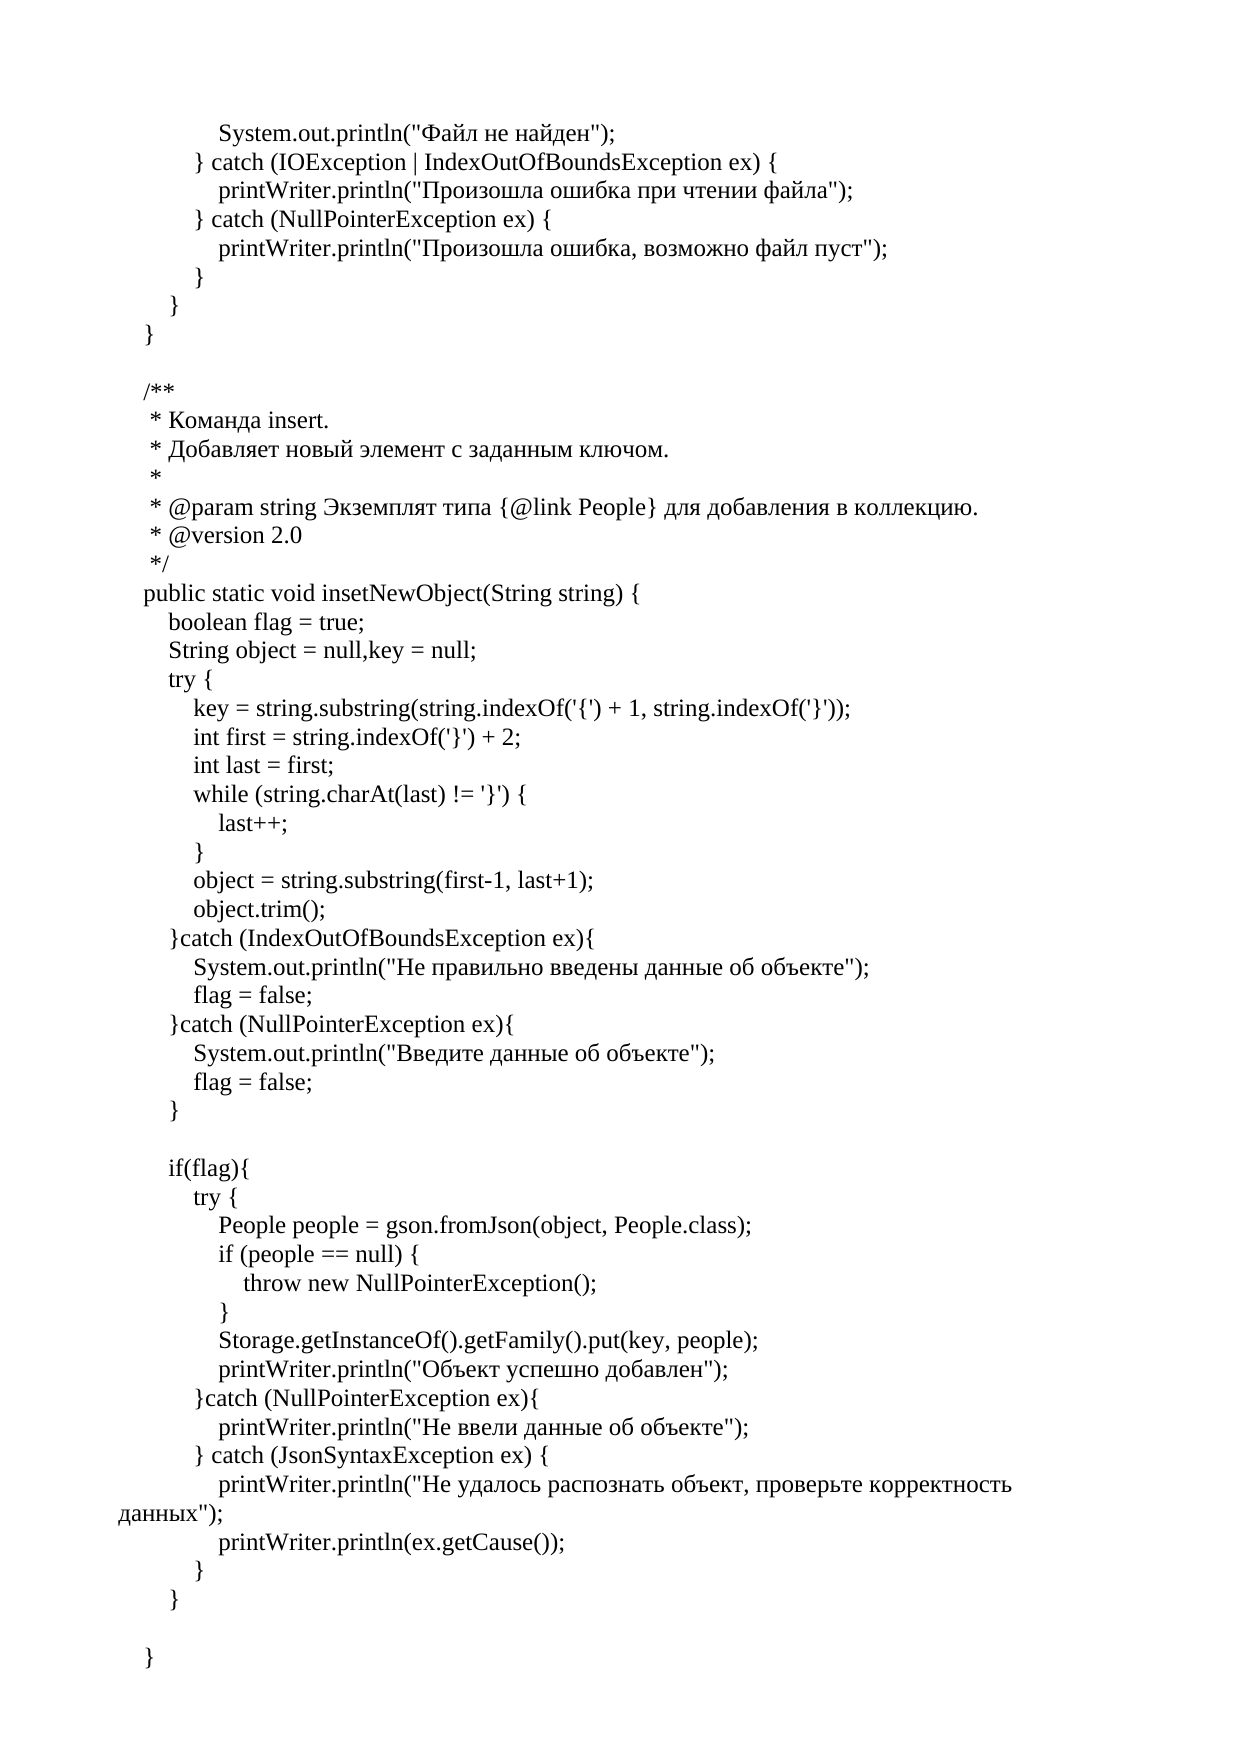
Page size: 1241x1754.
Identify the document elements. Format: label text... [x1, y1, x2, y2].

text } [118, 1297, 1117, 1326]
text /** [118, 377, 1117, 406]
text * Добавляет новый элемент с заданным ключом. [118, 434, 1117, 463]
text People people = gson.fromJson(object, People.class); [118, 1211, 1117, 1239]
text printWriter.println("Не ввели данные об объекте"); [118, 1412, 1117, 1441]
text } [118, 1584, 1117, 1613]
text * Команда insert. [118, 406, 1117, 434]
text }catch (IndexOutOfBoundsException ex){ [118, 923, 1117, 952]
text } [118, 1096, 1117, 1124]
text try { [118, 1182, 1117, 1211]
text key = string.substring(string.indexOf('{') + 1, string.indexOf('}')); [118, 693, 1117, 722]
text } [118, 837, 1117, 866]
text last++; [118, 808, 1117, 837]
text object = string.substring(first-1, last+1); [118, 866, 1117, 894]
text try { [118, 664, 1117, 693]
text } [118, 262, 1117, 291]
text } catch (IOException | IndexOutOfBoundsException ex) { [118, 147, 1117, 176]
text printWriter.println("Не удалось распознать объект, проверьте корректность данных"); [118, 1469, 1117, 1527]
text Storage.getInstanceOf().getFamily().put(key, people); [118, 1326, 1117, 1354]
text int last = first; [118, 751, 1117, 779]
text System.out.println("Файл не найден"); [118, 118, 1117, 147]
text if (people == null) { [118, 1239, 1117, 1268]
text } [118, 1556, 1117, 1584]
text boolean flag = true; [118, 607, 1117, 636]
text }catch (NullPointerException ex){ [118, 1009, 1117, 1038]
text printWriter.println("Объект успешно добавлен"); [118, 1354, 1117, 1383]
text throw new NullPointerException(); [118, 1268, 1117, 1297]
text } catch (JsonSyntaxException ex) { [118, 1441, 1117, 1469]
text flag = false; [118, 981, 1117, 1009]
text printWriter.println("Произошла ошибка, возможно файл пуст"); [118, 233, 1117, 262]
text flag = false; [118, 1067, 1117, 1096]
text object.trim(); [118, 894, 1117, 923]
text } [118, 319, 1117, 348]
text } [118, 1642, 1117, 1671]
text * @param string Экземплят типа {@link People} для добавления в коллекцию. [118, 492, 1117, 521]
text } catch (NullPointerException ex) { [118, 204, 1117, 233]
text * [118, 463, 1117, 492]
text printWriter.println("Произошла ошибка при чтении файла"); [118, 176, 1117, 204]
text printWriter.println(ex.getCause()); [118, 1527, 1117, 1556]
text System.out.println("Введите данные об объекте"); [118, 1038, 1117, 1067]
text if(flag){ [118, 1153, 1117, 1182]
text } [118, 291, 1117, 319]
text * @version 2.0 [118, 521, 1117, 549]
text */ [118, 549, 1117, 578]
text while (string.charAt(last) != '}') { [118, 779, 1117, 808]
text int first = string.indexOf('}') + 2; [118, 722, 1117, 751]
text String object = null,key = null; [118, 636, 1117, 664]
text System.out.println("Не правильно введены данные об объекте"); [118, 952, 1117, 981]
text }catch (NullPointerException ex){ [118, 1383, 1117, 1412]
text public static void insetNewObject(String string) { [118, 578, 1117, 607]
